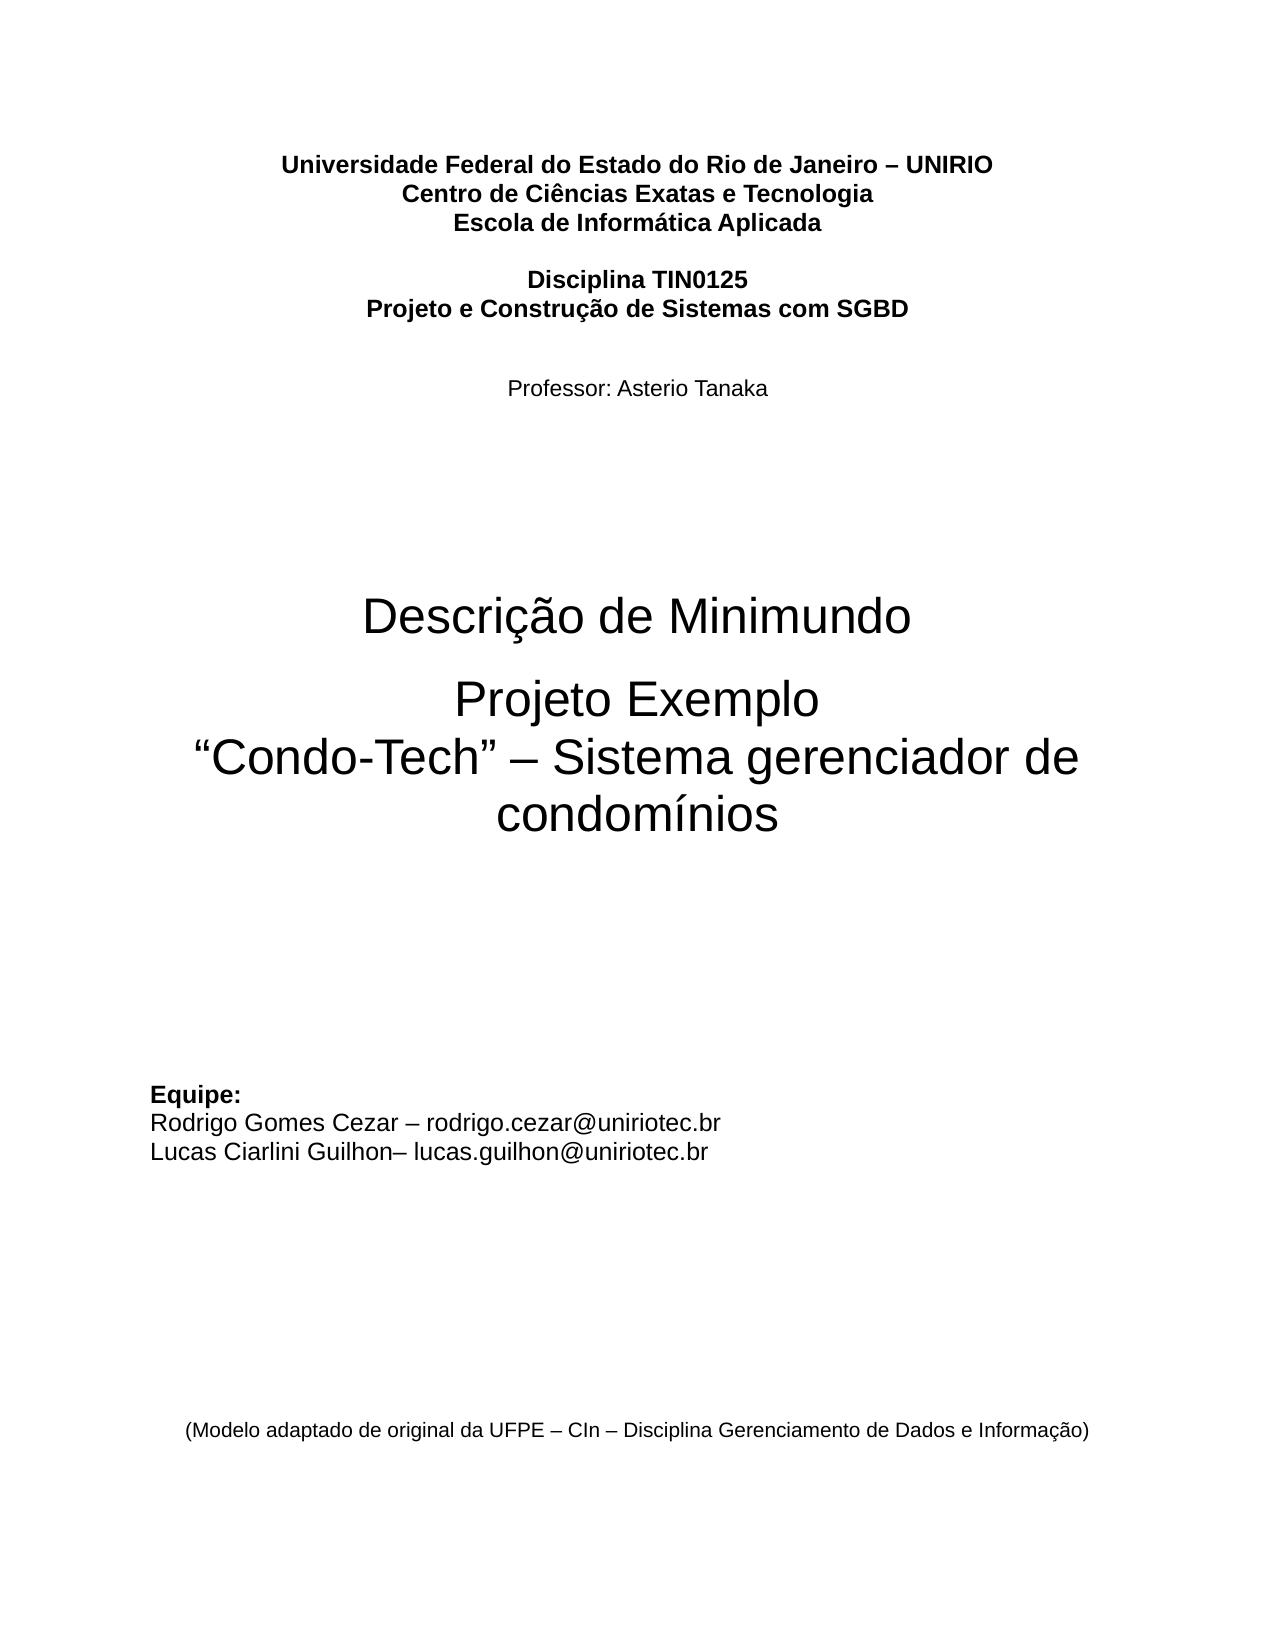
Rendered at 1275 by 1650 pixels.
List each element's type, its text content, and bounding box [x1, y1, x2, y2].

text Equipe: [150, 1079, 1125, 1108]
text Projeto e Construção de Sistemas com SGBD [150, 294, 1125, 322]
text (Modelo adaptado de original da UFPE – CIn – Disciplina Gerenciamento de Dados e Informação) [150, 1417, 1125, 1441]
text Universidade Federal do Estado do Rio de Janeiro – UNIRIO [150, 150, 1125, 179]
text Professor: Asterio Tanaka [150, 375, 1125, 402]
text Lucas Ciarlini Guilhon– lucas.guilhon@uniriotec.br [150, 1137, 1125, 1166]
text Centro de Ciências Exatas e Tecnologia [150, 179, 1125, 207]
text Descrição de Minimundo [150, 586, 1125, 643]
text Projeto Exemplo [150, 670, 1125, 727]
text “Condo-Tech” – Sistema gerenciador de condomínios [150, 727, 1125, 842]
text Escola de Informática Aplicada [150, 207, 1125, 236]
text Disciplina TIN0125 [150, 265, 1125, 294]
text Rodrigo Gomes Cezar – rodrigo.cezar@uniriotec.br [150, 1108, 1125, 1137]
